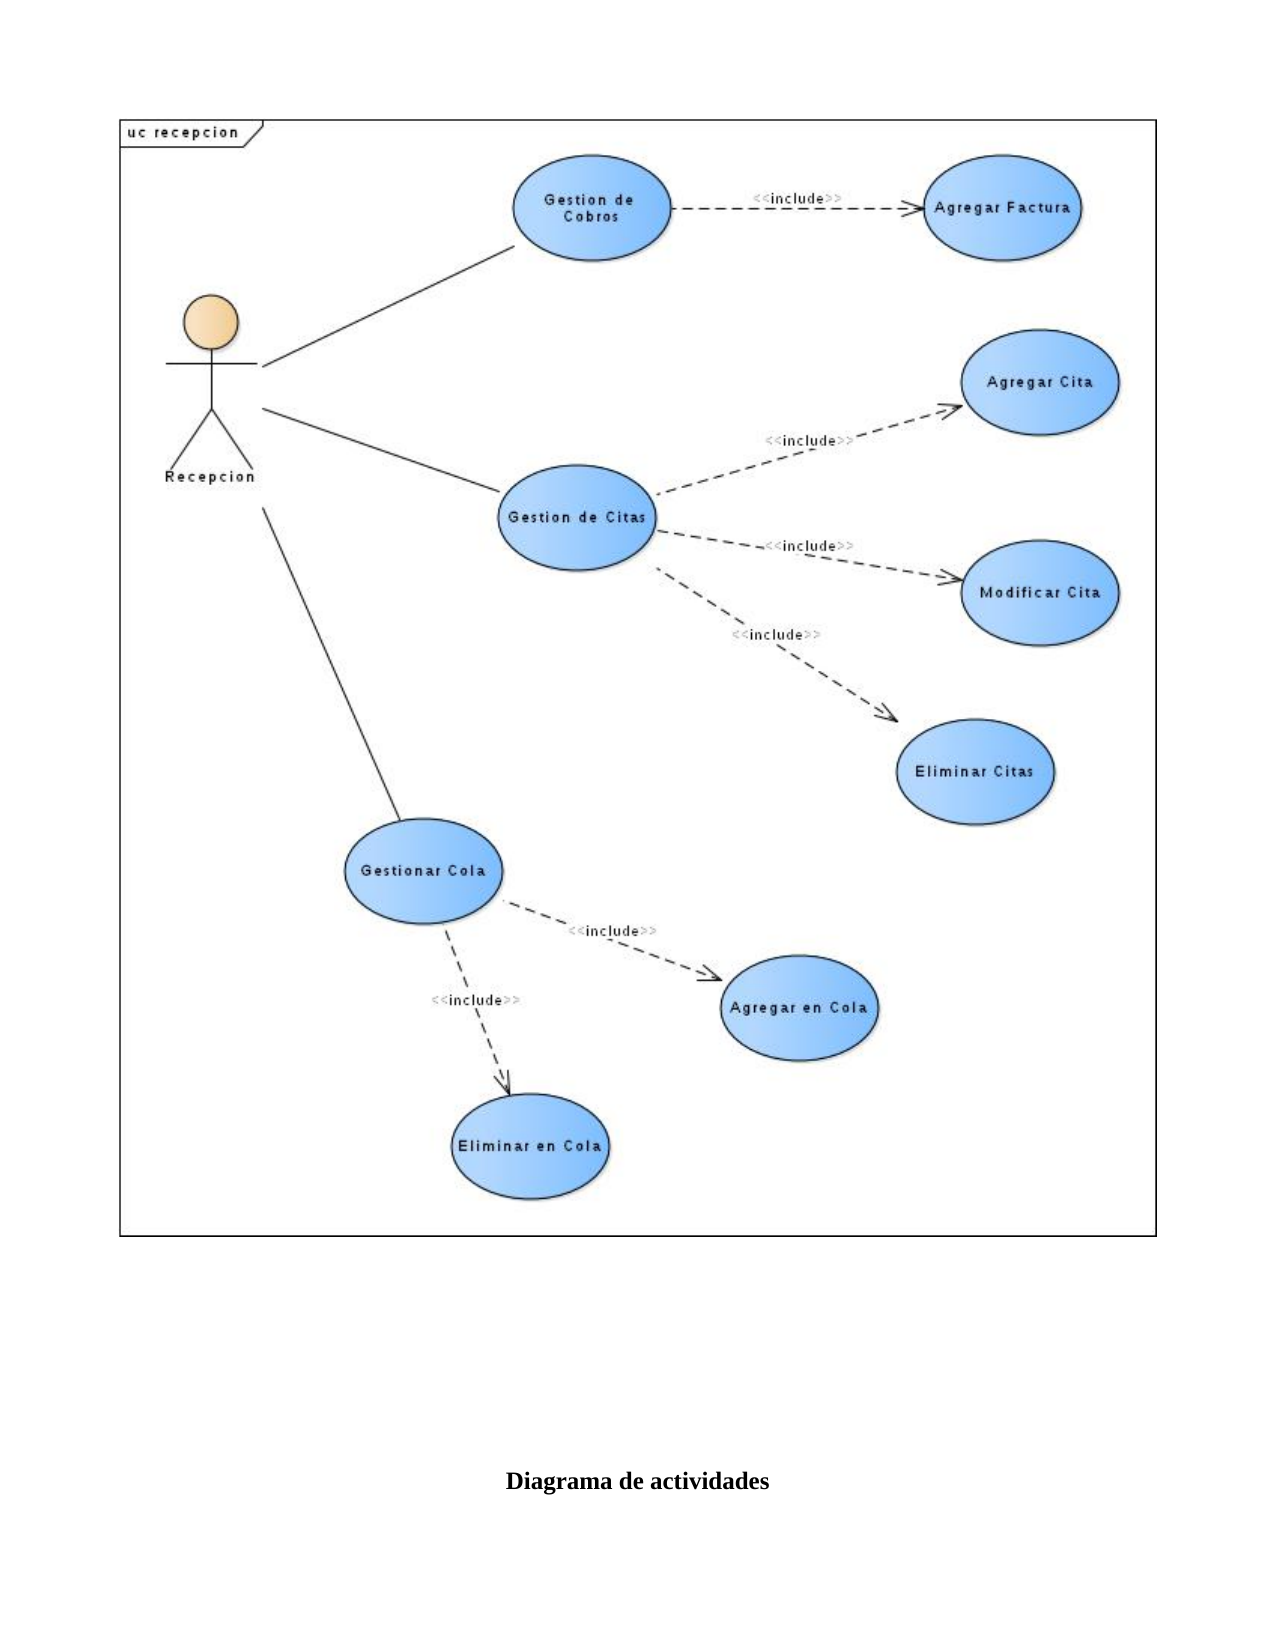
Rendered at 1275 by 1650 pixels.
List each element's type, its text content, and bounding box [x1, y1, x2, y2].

picture [118, 118, 1157, 1237]
text Diagrama de actividades [118, 1466, 1157, 1495]
